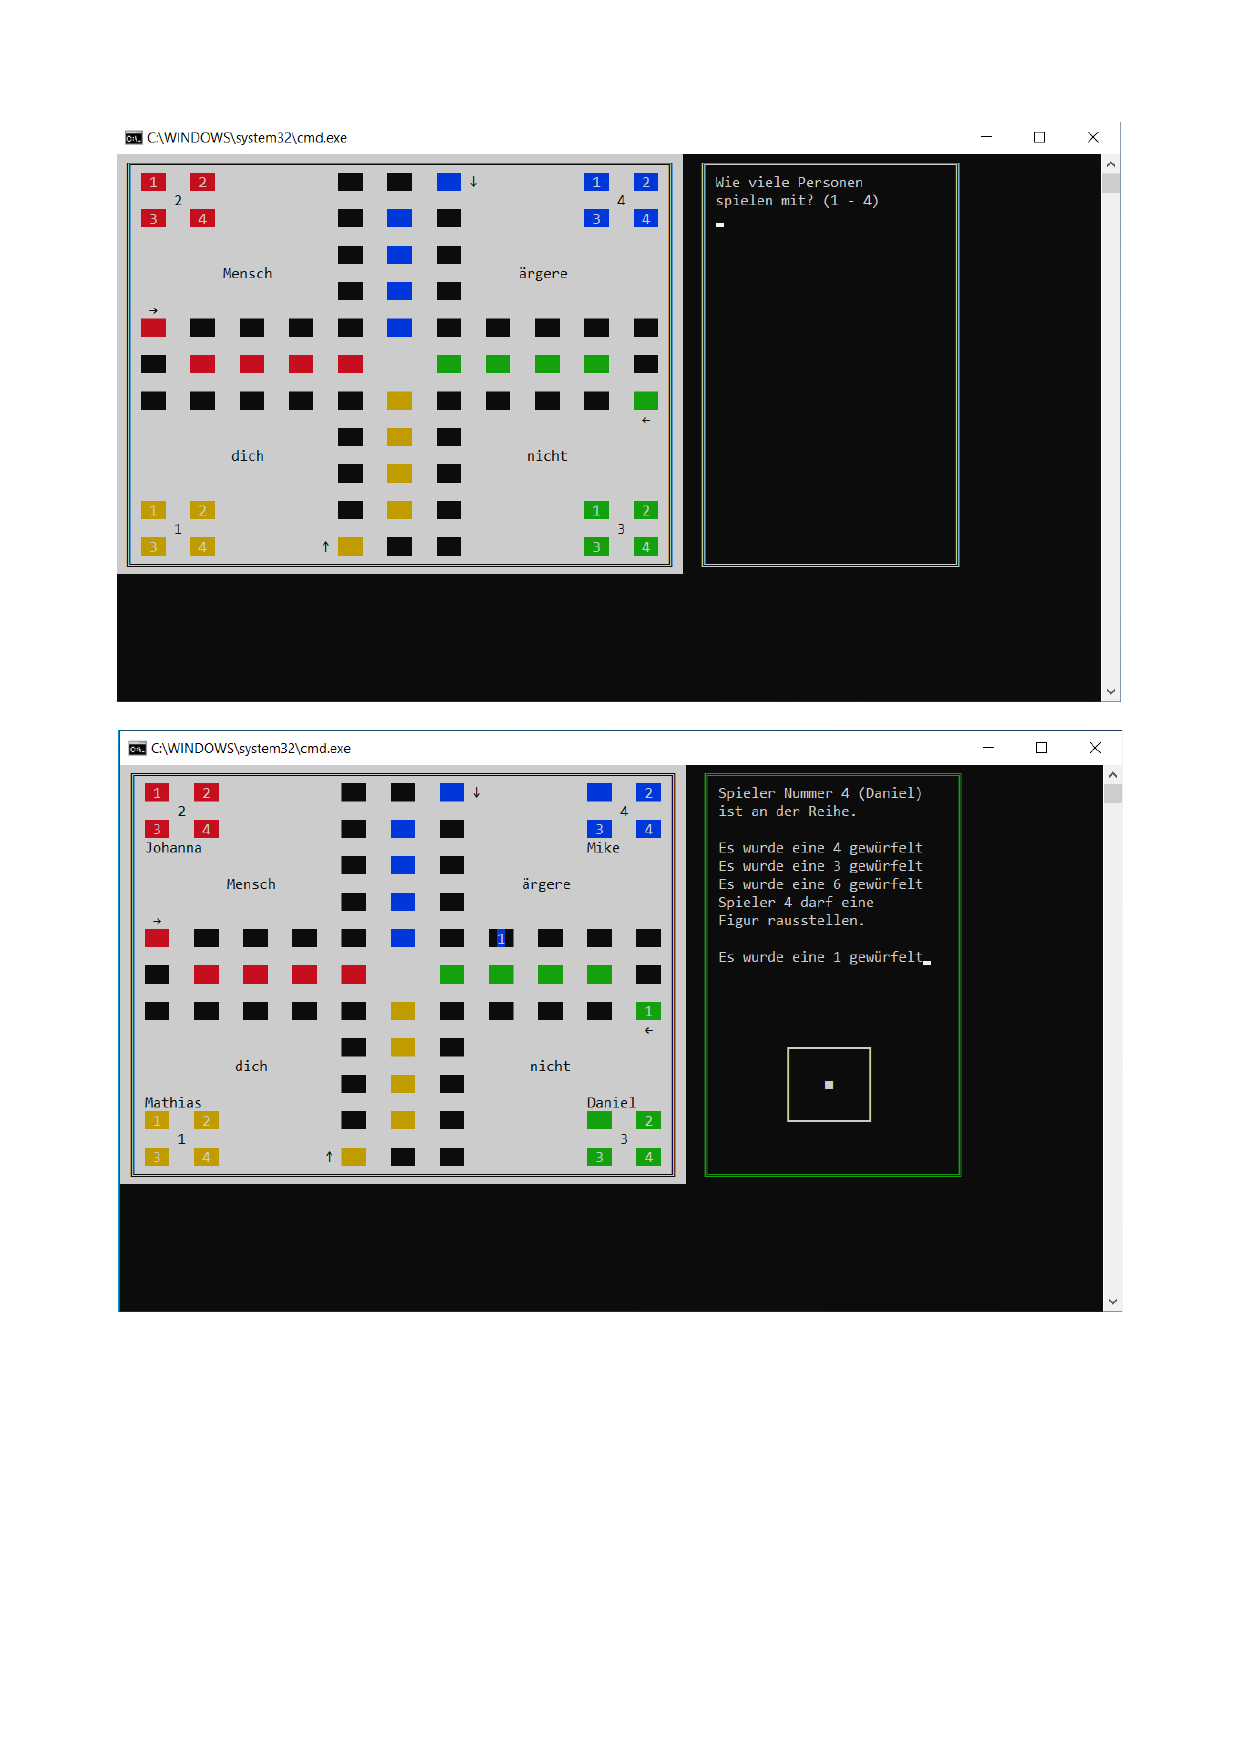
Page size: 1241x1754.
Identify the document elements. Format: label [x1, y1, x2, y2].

picture [117, 122, 1121, 702]
picture [120, 730, 1123, 1312]
